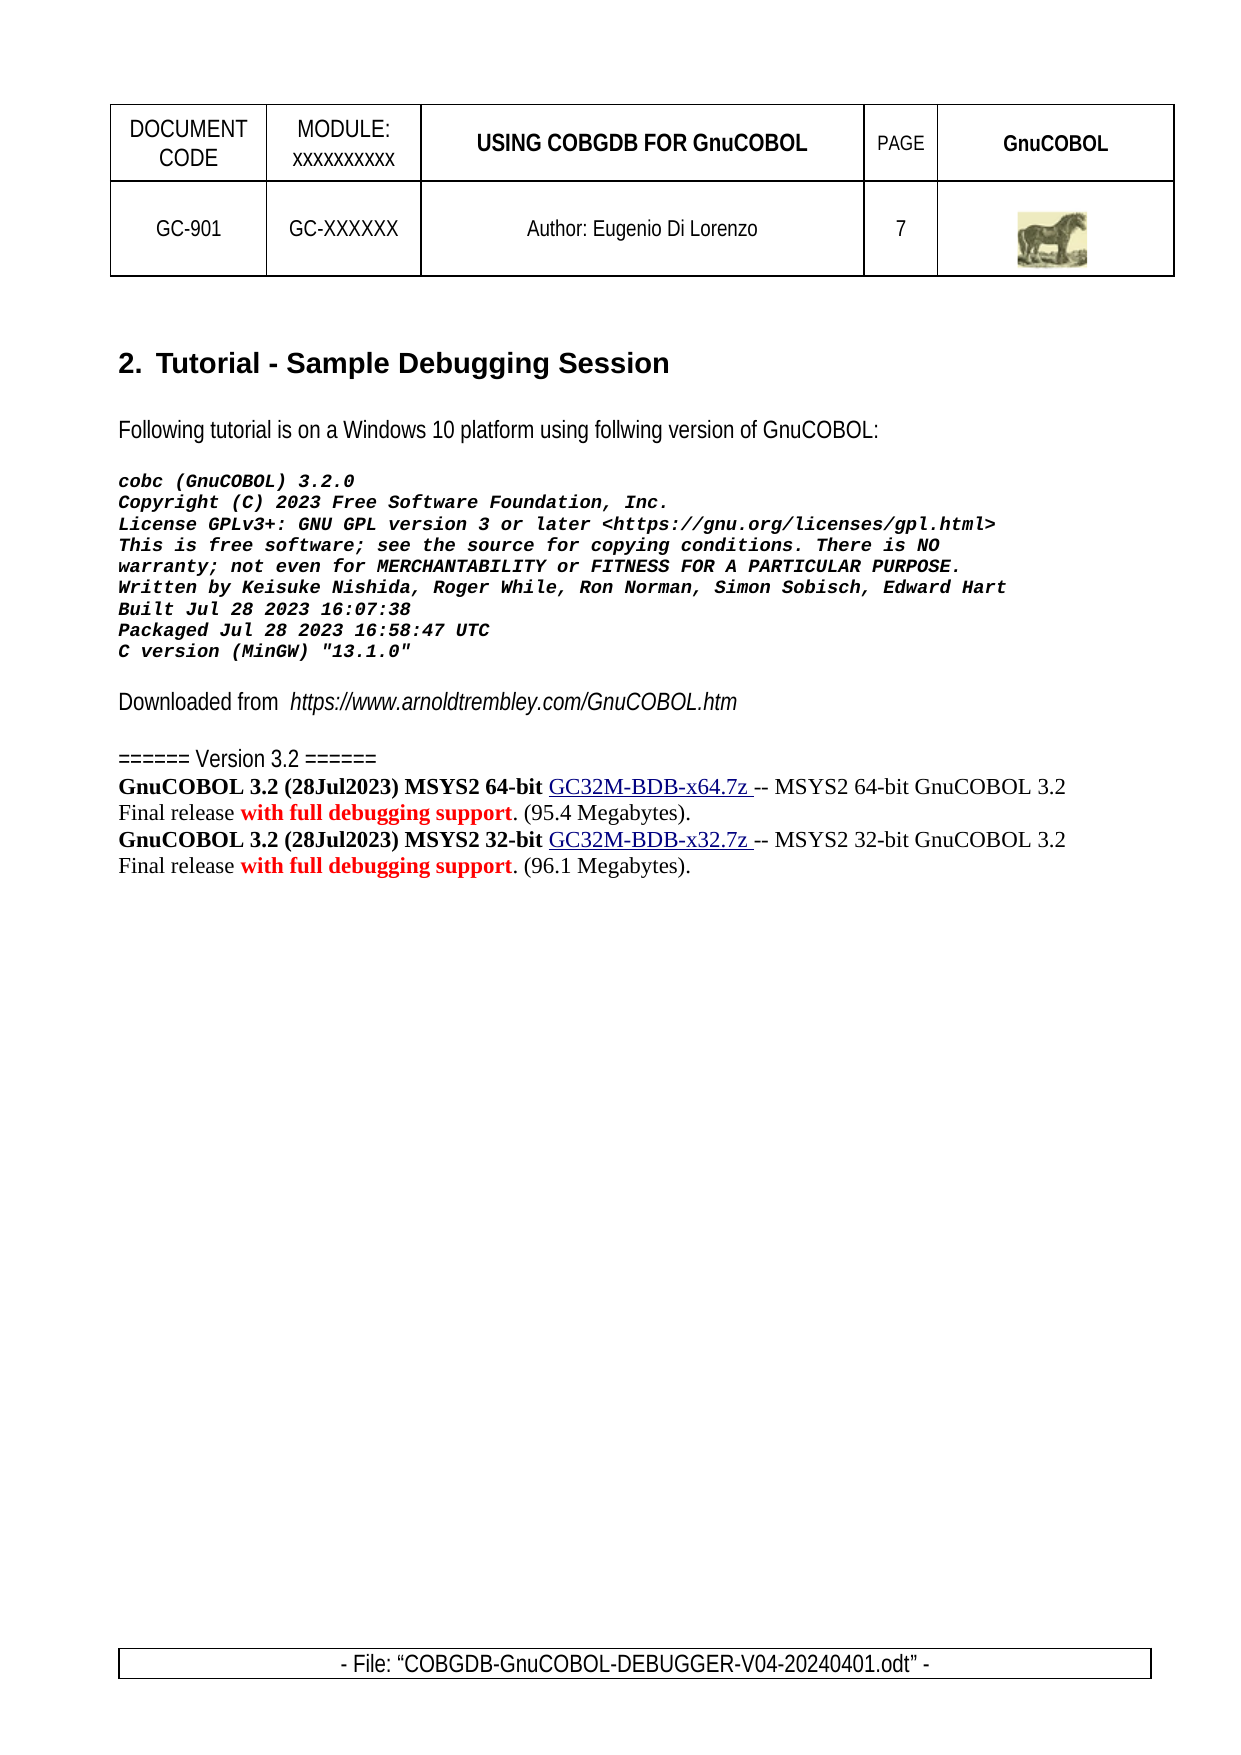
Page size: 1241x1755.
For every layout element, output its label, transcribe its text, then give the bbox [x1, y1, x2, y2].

text Written by Keisuke Nishida, Roger While, Ron Norman, Simon Sobisch, Edward Hart [118, 578, 1152, 599]
text GnuCOBOL 3.2 (28Jul2023) MSYS2 32-bit GC32M-BDB-x32.7z -- MSYS2 32-bit GnuCOBOL 3.2 Final release with full debugging support. (96.1 Megabytes). [118, 826, 1077, 878]
text ====== Version 3.2 ====== [118, 744, 1152, 773]
text GnuCOBOL 3.2 (28Jul2023) MSYS2 64-bit GC32M-BDB-x64.7z -- MSYS2 64-bit GnuCOBOL 3.2 Final release with full debugging support. (95.4 Megabytes). [118, 773, 1077, 826]
subtitle Tutorial - Sample Debugging Session [118, 346, 1152, 380]
text Built Jul 28 2023 16:07:38 [118, 599, 1152, 621]
text C version (MinGW) "13.1.0" [118, 642, 1152, 663]
text Copyright (C) 2023 Free Software Foundation, Inc. [118, 493, 1152, 514]
text Downloaded from https://www.arnoldtrembley.com/GnuCOBOL.htm [118, 687, 1152, 716]
text Packaged Jul 28 2023 16:58:47 UTC [118, 621, 1152, 642]
text warranty; not even for MERCHANTABILITY or FITNESS FOR A PARTICULAR PURPOSE. [118, 557, 1152, 578]
text cobc (GnuCOBOL) 3.2.0 [118, 472, 1152, 493]
text License GPLv3+: GNU GPL version 3 or later <https://gnu.org/licenses/gpl.html> [118, 514, 1152, 536]
text Following tutorial is on a Windows 10 platform using follwing version of GnuCOBOL: [118, 415, 1152, 443]
text This is free software; see the source for copying conditions. There is NO [118, 536, 1152, 557]
